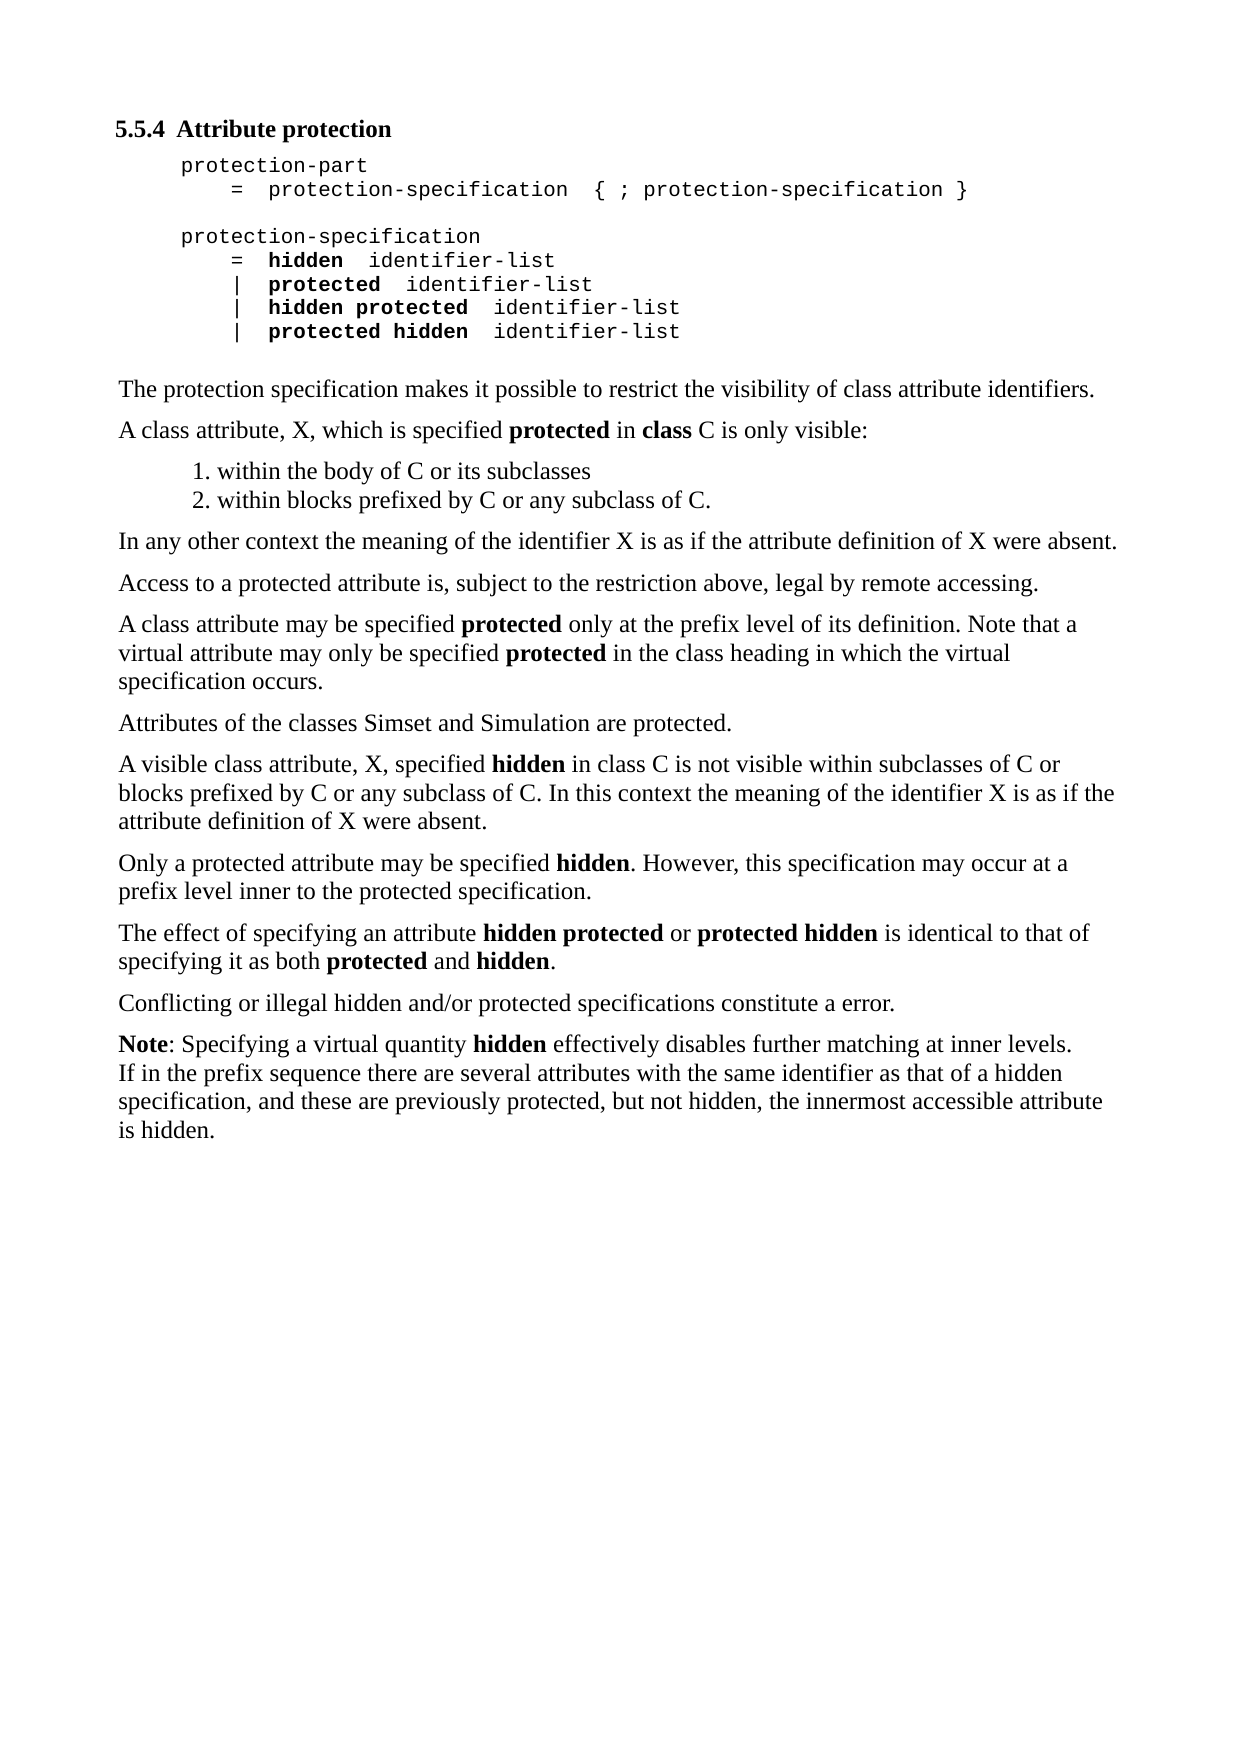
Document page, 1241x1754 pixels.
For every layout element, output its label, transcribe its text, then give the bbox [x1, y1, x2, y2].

text protection-part [118, 155, 1122, 179]
text | protected identifier-list [118, 273, 1122, 297]
text Access to a protected attribute is, subject to the restriction above, legal by remote accessing. [118, 568, 1122, 596]
text Attributes of the classes Simset and Simulation are protected. [118, 708, 1122, 736]
text protection-specification [118, 226, 1122, 250]
subtitle 5.5.4 Attribute protection [115, 114, 1122, 143]
text The protection specification makes it possible to restrict the visibility of class attribute identifiers. [118, 374, 1122, 403]
text A class attribute may be specified protected only at the prefix level of its definition. Note that a virtual attribute may only be specified protected in the class heading in which the virtual specification occurs. [118, 609, 1122, 695]
text | protected hidden identifier-list [118, 321, 1122, 344]
text A visible class attribute, X, specified hidden in class C is not visible within subclasses of C or blocks prefixed by C or any subclass of C. In this context the meaning of the identifier X is as if the attribute definition of X were absent. [118, 749, 1122, 835]
text In any other context the meaning of the identifier X is as if the attribute definition of X were absent. [118, 526, 1122, 555]
text A class attribute, X, which is specified protected in class C is only visible: [118, 415, 1122, 444]
text | hidden protected identifier-list [118, 297, 1122, 321]
text = protection-specification { ; protection-specification } [118, 179, 1122, 203]
text Note: Specifying a virtual quantity hidden effectively disables further matching at inner levels. If in the prefix sequence there are several attributes with the same identifier as that of a hidden specification, and these are previously protected, but not hidden, the innermost accessible attribute is hidden. [118, 1029, 1122, 1144]
text = hidden identifier-list [118, 250, 1122, 273]
list within blocks prefixed by C or any subclass of C. [118, 485, 1122, 514]
text The effect of specifying an attribute hidden protected or protected hidden is identical to that of specifying it as both protected and hidden. [118, 918, 1122, 975]
text Conflicting or illegal hidden and/or protected specifications constitute a error. [118, 988, 1122, 1016]
list within the body of C or its subclasses [118, 456, 1122, 485]
text Only a protected attribute may be specified hidden. However, this specification may occur at a prefix level inner to the protected specification. [118, 848, 1122, 905]
